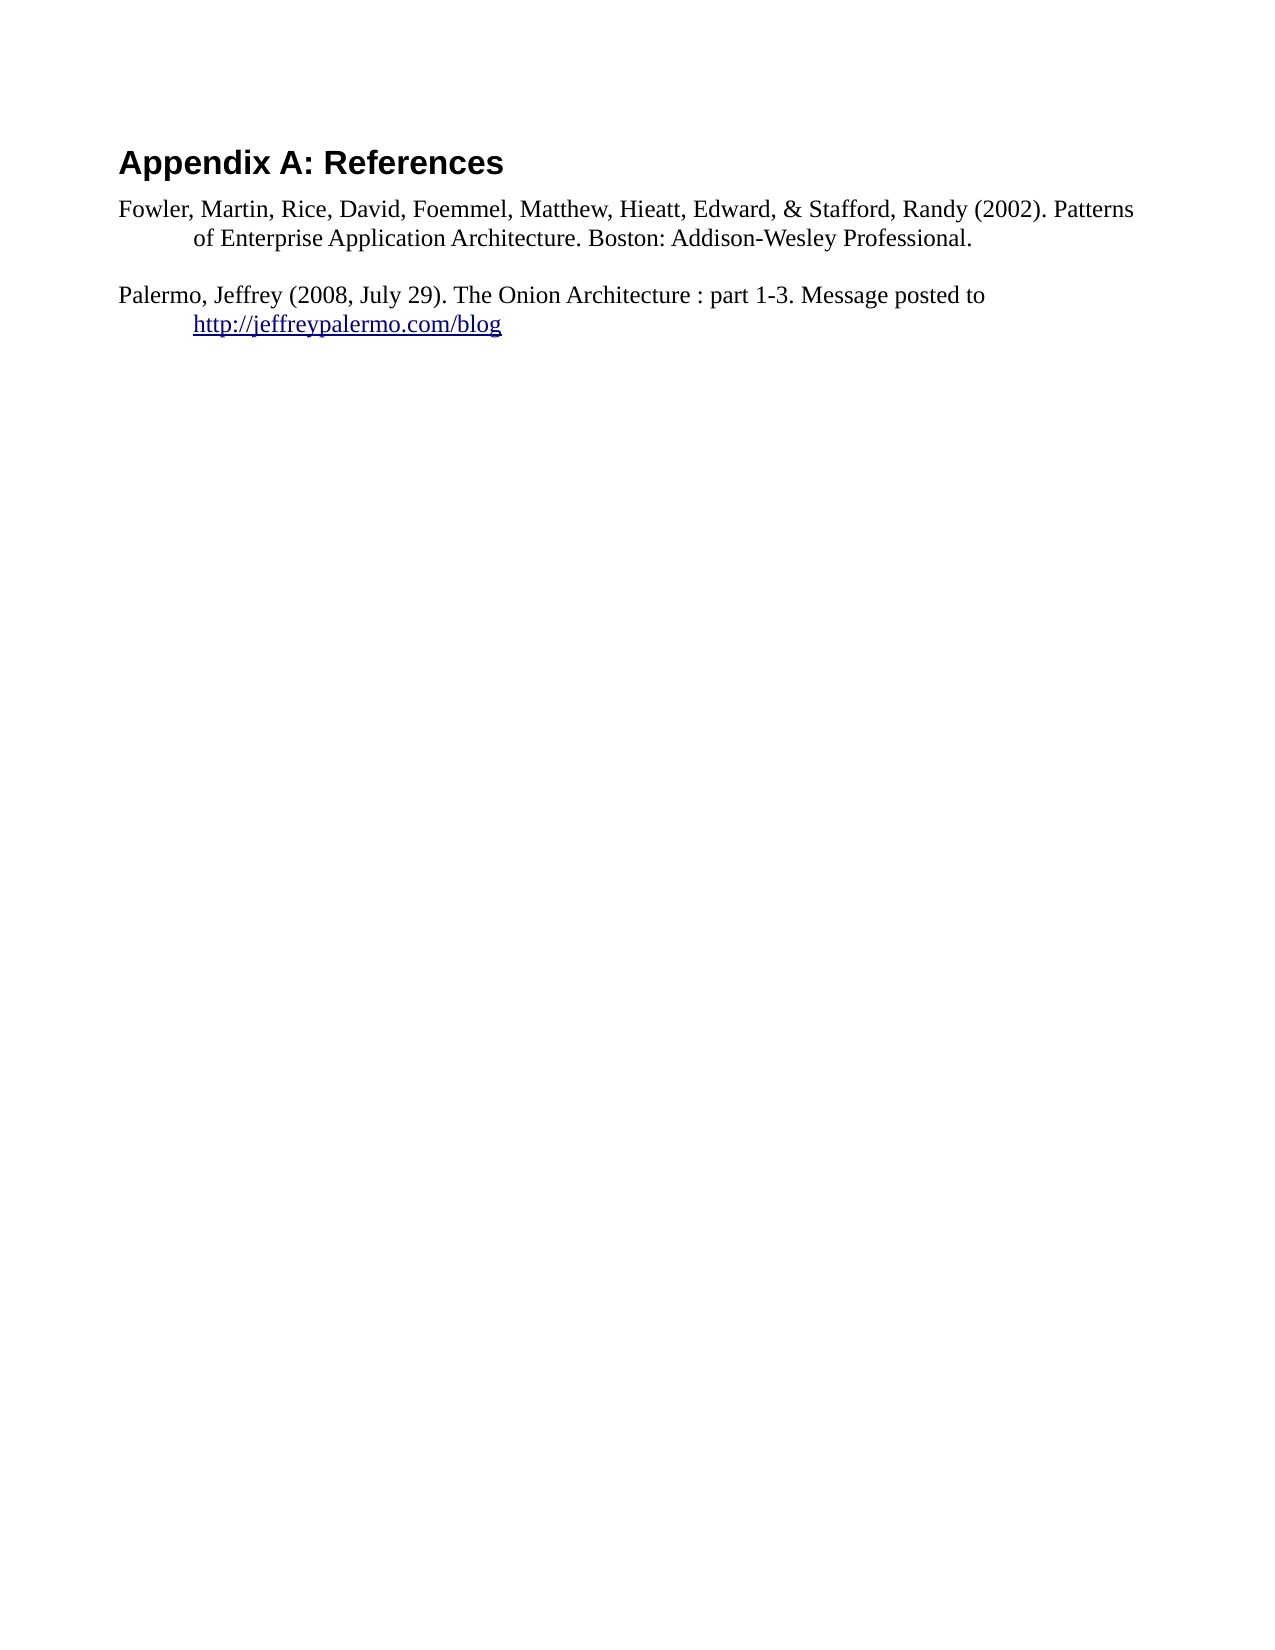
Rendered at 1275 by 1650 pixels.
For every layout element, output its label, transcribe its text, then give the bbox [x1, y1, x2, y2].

subtitle Appendix A: References [118, 143, 1157, 182]
text Palermo, Jeffrey (2008, July 29). The Onion Architecture : part 1-3. Message posted to http://jeffreypalermo.com/blog [118, 281, 1157, 338]
text Fowler, Martin, Rice, David, Foemmel, Matthew, Hieatt, Edward, & Stafford, Randy (2002). Patterns of Enterprise Application Architecture. Boston: Addison-Wesley Professional. [118, 194, 1157, 252]
